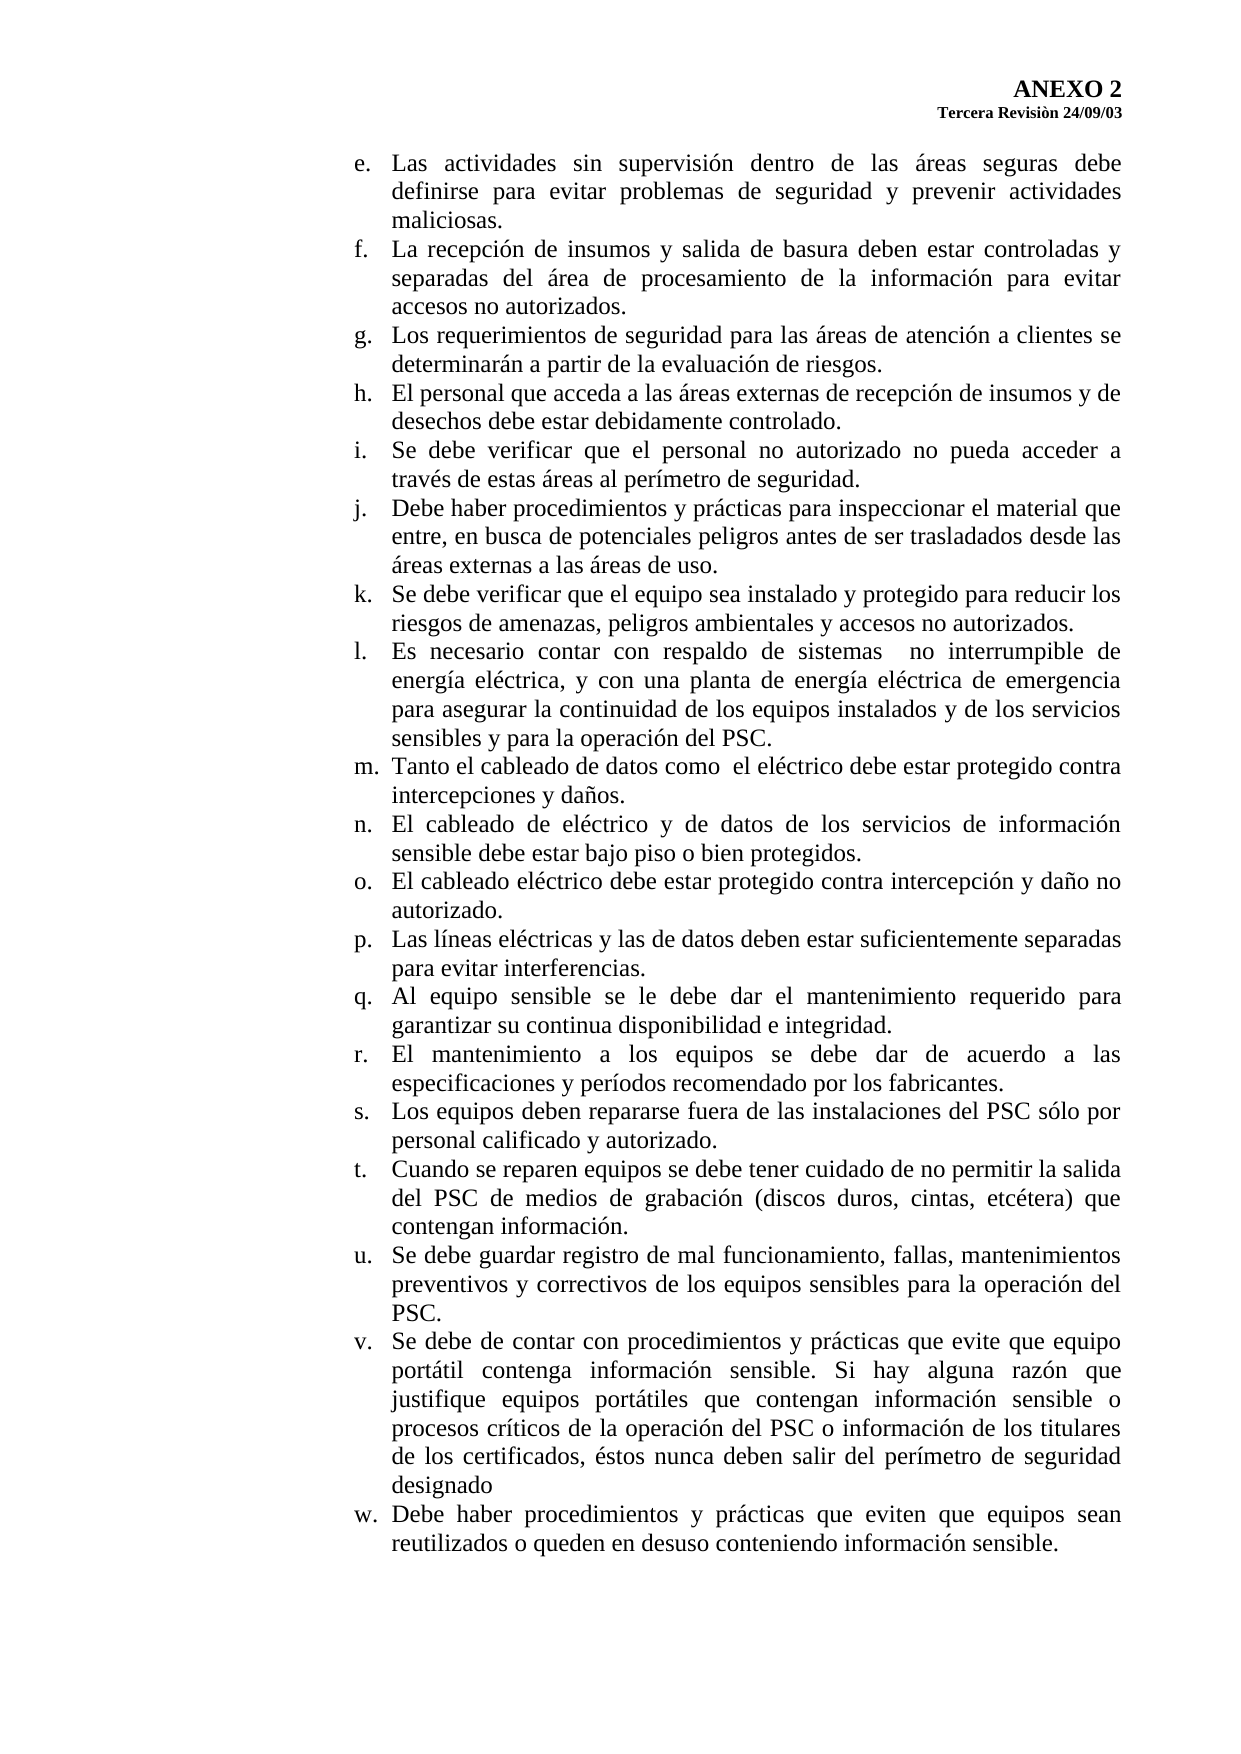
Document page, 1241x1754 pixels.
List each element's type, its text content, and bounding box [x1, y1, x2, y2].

list Cuando se reparen equipos se debe tener cuidado de no permitir la salida del PSC de medios de grabación (discos duros, cintas, etcétera) que contengan información. [354, 1154, 1122, 1240]
list Los requerimientos de seguridad para las áreas de atención a clientes se determinarán a partir de la evaluación de riesgos. [354, 320, 1122, 378]
list Al equipo sensible se le debe dar el mantenimiento requerido para garantizar su continua disponibilidad e integridad. [354, 981, 1122, 1039]
list Debe haber procedimientos y prácticas que eviten que equipos sean reutilizados o queden en desuso conteniendo información sensible. [354, 1499, 1122, 1556]
list Se debe verificar que el personal no autorizado no pueda acceder a través de estas áreas al perímetro de seguridad. [354, 435, 1122, 493]
list Las líneas eléctricas y las de datos deben estar suficientemente separadas para evitar interferencias. [354, 924, 1122, 981]
list El personal que acceda a las áreas externas de recepción de insumos y de desechos debe estar debidamente controlado. [354, 378, 1122, 435]
list Es necesario contar con respaldo de sistemas no interrumpible de energía eléctrica, y con una planta de energía eléctrica de emergencia para asegurar la continuidad de los equipos instalados y de los servicios sensibles y para la operación del PSC. [354, 636, 1122, 751]
list El cableado eléctrico debe estar protegido contra intercepción y daño no autorizado. [354, 866, 1122, 924]
list Tanto el cableado de datos como el eléctrico debe estar protegido contra intercepciones y daños. [354, 751, 1122, 809]
list Se debe verificar que el equipo sea instalado y protegido para reducir los riesgos de amenazas, peligros ambientales y accesos no autorizados. [354, 579, 1122, 636]
list Se debe de contar con procedimientos y prácticas que evite que equipo portátil contenga información sensible. Si hay alguna razón que justifique equipos portátiles que contengan información sensible o procesos críticos de la operación del PSC o información de los titulares de los certificados, éstos nunca deben salir del perímetro de seguridad designado [354, 1326, 1122, 1499]
list La recepción de insumos y salida de basura deben estar controladas y separadas del área de procesamiento de la información para evitar accesos no autorizados. [354, 234, 1122, 320]
list El cableado de eléctrico y de datos de los servicios de información sensible debe estar bajo piso o bien protegidos. [354, 809, 1122, 866]
list Las actividades sin supervisión dentro de las áreas seguras debe definirse para evitar problemas de seguridad y prevenir actividades maliciosas. [354, 148, 1122, 234]
list Los equipos deben repararse fuera de las instalaciones del PSC sólo por personal calificado y autorizado. [354, 1096, 1122, 1154]
list Debe haber procedimientos y prácticas para inspeccionar el material que entre, en busca de potenciales peligros antes de ser trasladados desde las áreas externas a las áreas de uso. [354, 493, 1122, 579]
list Se debe guardar registro de mal funcionamiento, fallas, mantenimientos preventivos y correctivos de los equipos sensibles para la operación del PSC. [354, 1240, 1122, 1326]
list El mantenimiento a los equipos se debe dar de acuerdo a las especificaciones y períodos recomendado por los fabricantes. [354, 1039, 1122, 1096]
